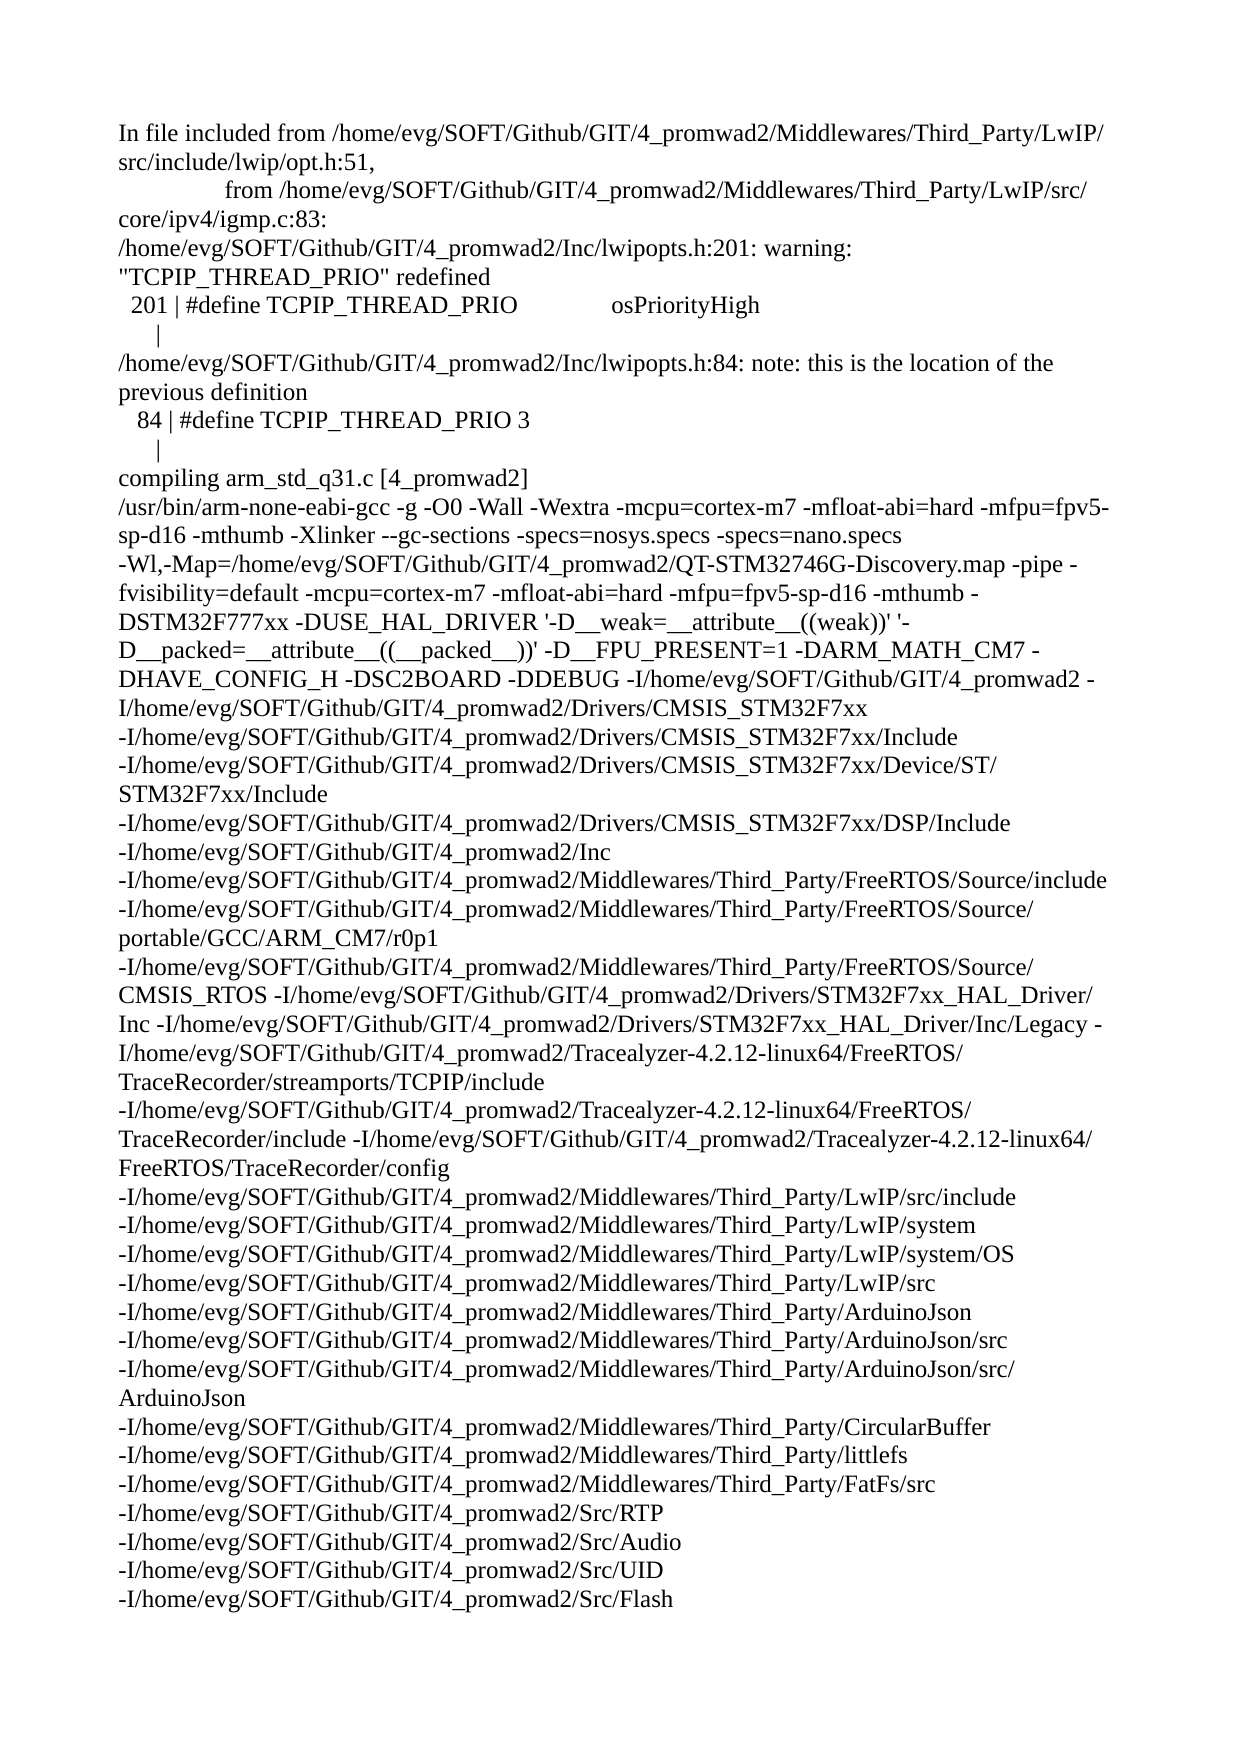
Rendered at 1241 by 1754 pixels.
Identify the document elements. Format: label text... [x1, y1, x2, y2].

text /home/evg/SOFT/Github/GIT/4_promwad2/Inc/lwipopts.h:84: note: this is the location of the previous definition [118, 348, 1122, 406]
text In file included from /home/evg/SOFT/Github/GIT/4_promwad2/Middlewares/Third_Party/LwIP/src/include/lwip/opt.h:51, [118, 118, 1122, 176]
text from /home/evg/SOFT/Github/GIT/4_promwad2/Middlewares/Third_Party/LwIP/src/core/ipv4/igmp.c:83: [118, 176, 1122, 233]
text | [118, 319, 1122, 348]
text /usr/bin/arm-none-eabi-gcc -g -O0 -Wall -Wextra -mcpu=cortex-m7 -mfloat-abi=hard -mfpu=fpv5-sp-d16 -mthumb -Xlinker --gc-sections -specs=nosys.specs -specs=nano.specs -Wl,-Map=/home/evg/SOFT/Github/GIT/4_promwad2/QT-STM32746G-Discovery.map -pipe -fvisibility=default -mcpu=cortex-m7 -mfloat-abi=hard -mfpu=fpv5-sp-d16 -mthumb -DSTM32F777xx -DUSE_HAL_DRIVER '-D__weak=__attribute__((weak))' '-D__packed=__attribute__((__packed__))' -D__FPU_PRESENT=1 -DARM_MATH_CM7 -DHAVE_CONFIG_H -DSC2BOARD -DDEBUG -I/home/evg/SOFT/Github/GIT/4_promwad2 -I/home/evg/SOFT/Github/GIT/4_promwad2/Drivers/CMSIS_STM32F7xx -I/home/evg/SOFT/Github/GIT/4_promwad2/Drivers/CMSIS_STM32F7xx/Include -I/home/evg/SOFT/Github/GIT/4_promwad2/Drivers/CMSIS_STM32F7xx/Device/ST/STM32F7xx/Include -I/home/evg/SOFT/Github/GIT/4_promwad2/Drivers/CMSIS_STM32F7xx/DSP/Include -I/home/evg/SOFT/Github/GIT/4_promwad2/Inc -I/home/evg/SOFT/Github/GIT/4_promwad2/Middlewares/Third_Party/FreeRTOS/Source/include -I/home/evg/SOFT/Github/GIT/4_promwad2/Middlewares/Third_Party/FreeRTOS/Source/portable/GCC/ARM_CM7/r0p1 -I/home/evg/SOFT/Github/GIT/4_promwad2/Middlewares/Third_Party/FreeRTOS/Source/CMSIS_RTOS -I/home/evg/SOFT/Github/GIT/4_promwad2/Drivers/STM32F7xx_HAL_Driver/Inc -I/home/evg/SOFT/Github/GIT/4_promwad2/Drivers/STM32F7xx_HAL_Driver/Inc/Legacy -I/home/evg/SOFT/Github/GIT/4_promwad2/Tracealyzer-4.2.12-linux64/FreeRTOS/TraceRecorder/streamports/TCPIP/include -I/home/evg/SOFT/Github/GIT/4_promwad2/Tracealyzer-4.2.12-linux64/FreeRTOS/TraceRecorder/include -I/home/evg/SOFT/Github/GIT/4_promwad2/Tracealyzer-4.2.12-linux64/FreeRTOS/TraceRecorder/config -I/home/evg/SOFT/Github/GIT/4_promwad2/Middlewares/Third_Party/LwIP/src/include -I/home/evg/SOFT/Github/GIT/4_promwad2/Middlewares/Third_Party/LwIP/system -I/home/evg/SOFT/Github/GIT/4_promwad2/Middlewares/Third_Party/LwIP/system/OS -I/home/evg/SOFT/Github/GIT/4_promwad2/Middlewares/Third_Party/LwIP/src -I/home/evg/SOFT/Github/GIT/4_promwad2/Middlewares/Third_Party/ArduinoJson -I/home/evg/SOFT/Github/GIT/4_promwad2/Middlewares/Third_Party/ArduinoJson/src -I/home/evg/SOFT/Github/GIT/4_promwad2/Middlewares/Third_Party/ArduinoJson/src/ArduinoJson -I/home/evg/SOFT/Github/GIT/4_promwad2/Middlewares/Third_Party/CircularBuffer -I/home/evg/SOFT/Github/GIT/4_promwad2/Middlewares/Third_Party/littlefs -I/home/evg/SOFT/Github/GIT/4_promwad2/Middlewares/Third_Party/FatFs/src -I/home/evg/SOFT/Github/GIT/4_promwad2/Src/RTP -I/home/evg/SOFT/Github/GIT/4_promwad2/Src/Audio -I/home/evg/SOFT/Github/GIT/4_promwad2/Src/UID -I/home/evg/SOFT/Github/GIT/4_promwad2/Src/Flash [118, 492, 1122, 1613]
text /home/evg/SOFT/Github/GIT/4_promwad2/Inc/lwipopts.h:201: warning: "TCPIP_THREAD_PRIO" redefined [118, 233, 1122, 291]
text | [118, 434, 1122, 463]
text 201 | #define TCPIP_THREAD_PRIO osPriorityHigh [118, 291, 1122, 319]
text compiling arm_std_q31.c [4_promwad2] [118, 463, 1122, 492]
text 84 | #define TCPIP_THREAD_PRIO 3 [118, 406, 1122, 434]
